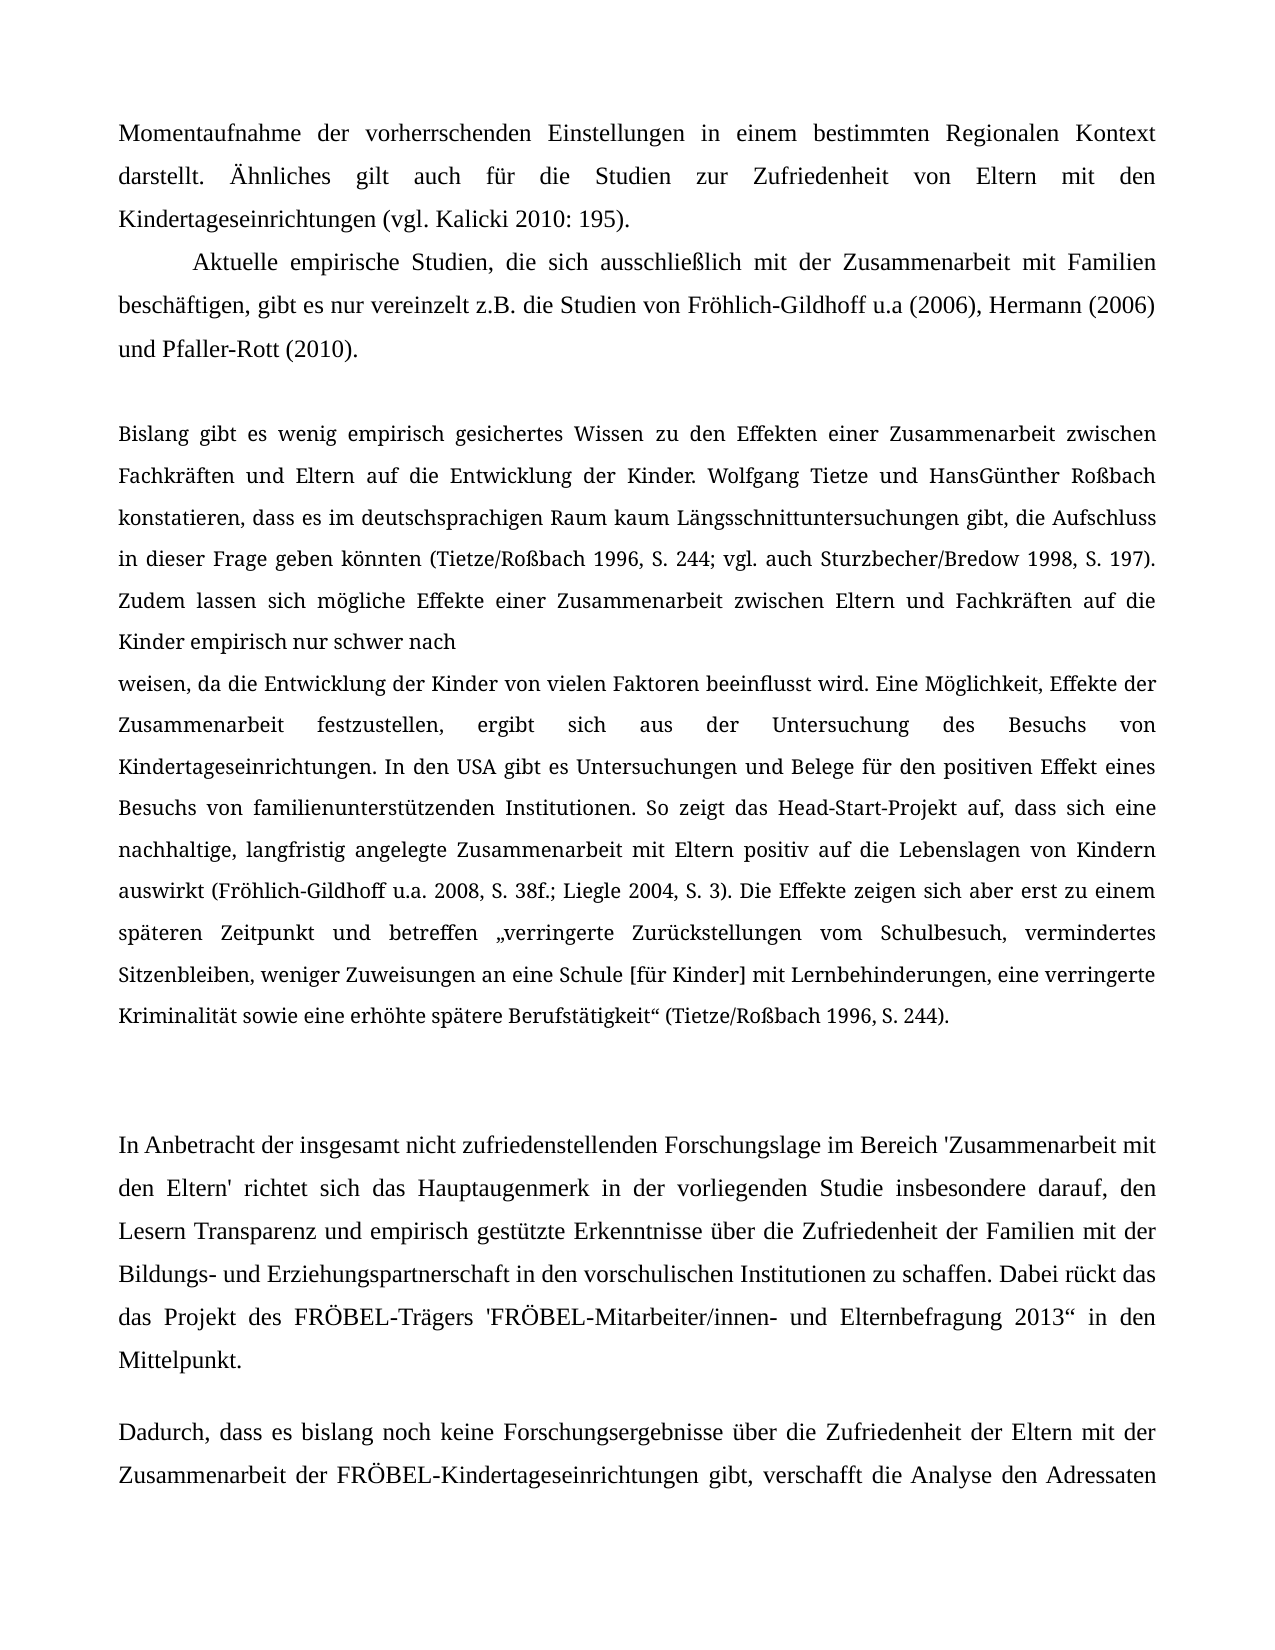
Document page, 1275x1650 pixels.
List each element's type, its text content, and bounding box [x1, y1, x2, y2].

text Momentaufnahme der vorherrschenden Einstellungen in einem bestimmten Regionalen Kontext darstellt. Ähnliches gilt auch für die Studien zur Zufriedenheit von Eltern mit den Kindertageseinrichtungen (vgl. Kalicki 2010: 195). [118, 118, 1157, 233]
text In Anbetracht der insgesamt nicht zufriedenstellenden Forschungslage im Bereich 'Zusammenarbeit mit den Eltern' richtet sich das Hauptaugenmerk in der vorliegenden Studie insbesondere darauf, den Lesern Transparenz und empirisch gestützte Erkenntnisse über die Zufriedenheit der Familien mit der Bildungs- und Erziehungspartnerschaft in den vorschulischen Institutionen zu schaffen. Dabei rückt das das Projekt des FRÖBEL-Trägers 'FRÖBEL-Mitarbeiter/innen- und Elternbefragung 2013“ in den Mittelpunkt. [118, 1130, 1157, 1374]
text Aktuelle empirische Studien, die sich ausschließlich mit der Zusammenarbeit mit Familien beschäftigen, gibt es nur vereinzelt z.B. die Studien von Fröhlich-Gildhoff u.a (2006), Hermann (2006) und Pfaller-Rott (2010). [118, 247, 1157, 362]
text weisen, da die Entwicklung der Kinder von vielen Faktoren beeinflusst wird. Eine Möglichkeit, Effekte der Zusammenarbeit festzustellen, ergibt sich aus der Untersuchung des Besuchs von Kindertageseinrichtungen. In den USA gibt es Untersuchungen und Belege für den positiven Effekt eines Besuchs von familienunterstützenden Institutionen. So zeigt das Head-Start-Projekt auf, dass sich eine nachhaltige, langfristig angelegte Zusammenarbeit mit Eltern positiv auf die Lebenslagen von Kindern auswirkt (Fröhlich-Gildhoff u.a. 2008, S. 38f.; Liegle 2004, S. 3). Die Effekte zeigen sich aber erst zu einem späteren Zeitpunkt und betreffen „verringerte Zurückstellungen vom Schulbesuch, vermindertes Sitzenbleiben, weniger Zuweisungen an eine Schule [für Kinder] mit Lernbehinderungen, eine verringerte Kriminalität sowie eine erhöhte spätere Berufstätigkeit“ (Tietze/Roßbach 1996, S. 244). [118, 669, 1157, 1029]
text Bislang gibt es wenig empirisch gesichertes Wissen zu den Effekten einer Zusammenarbeit zwischen Fachkräften und Eltern auf die Entwicklung der Kinder. Wolfgang Tietze und HansGünther Roßbach konstatieren, dass es im deutschsprachigen Raum kaum Längsschnittuntersuchungen gibt, die Aufschluss in dieser Frage geben könnten (Tietze/Roßbach 1996, S. 244; vgl. auch Sturzbecher/Bredow 1998, S. 197). Zudem lassen sich mögliche Effekte einer Zusammenarbeit zwischen Eltern und Fachkräften auf die Kinder empirisch nur schwer nach [118, 420, 1157, 656]
text Dadurch, dass es bislang noch keine Forschungsergebnisse über die Zufriedenheit der Eltern mit der Zusammenarbeit der FRÖBEL-Kindertageseinrichtungen gibt, verschafft die Analyse den Adressaten [118, 1417, 1157, 1489]
